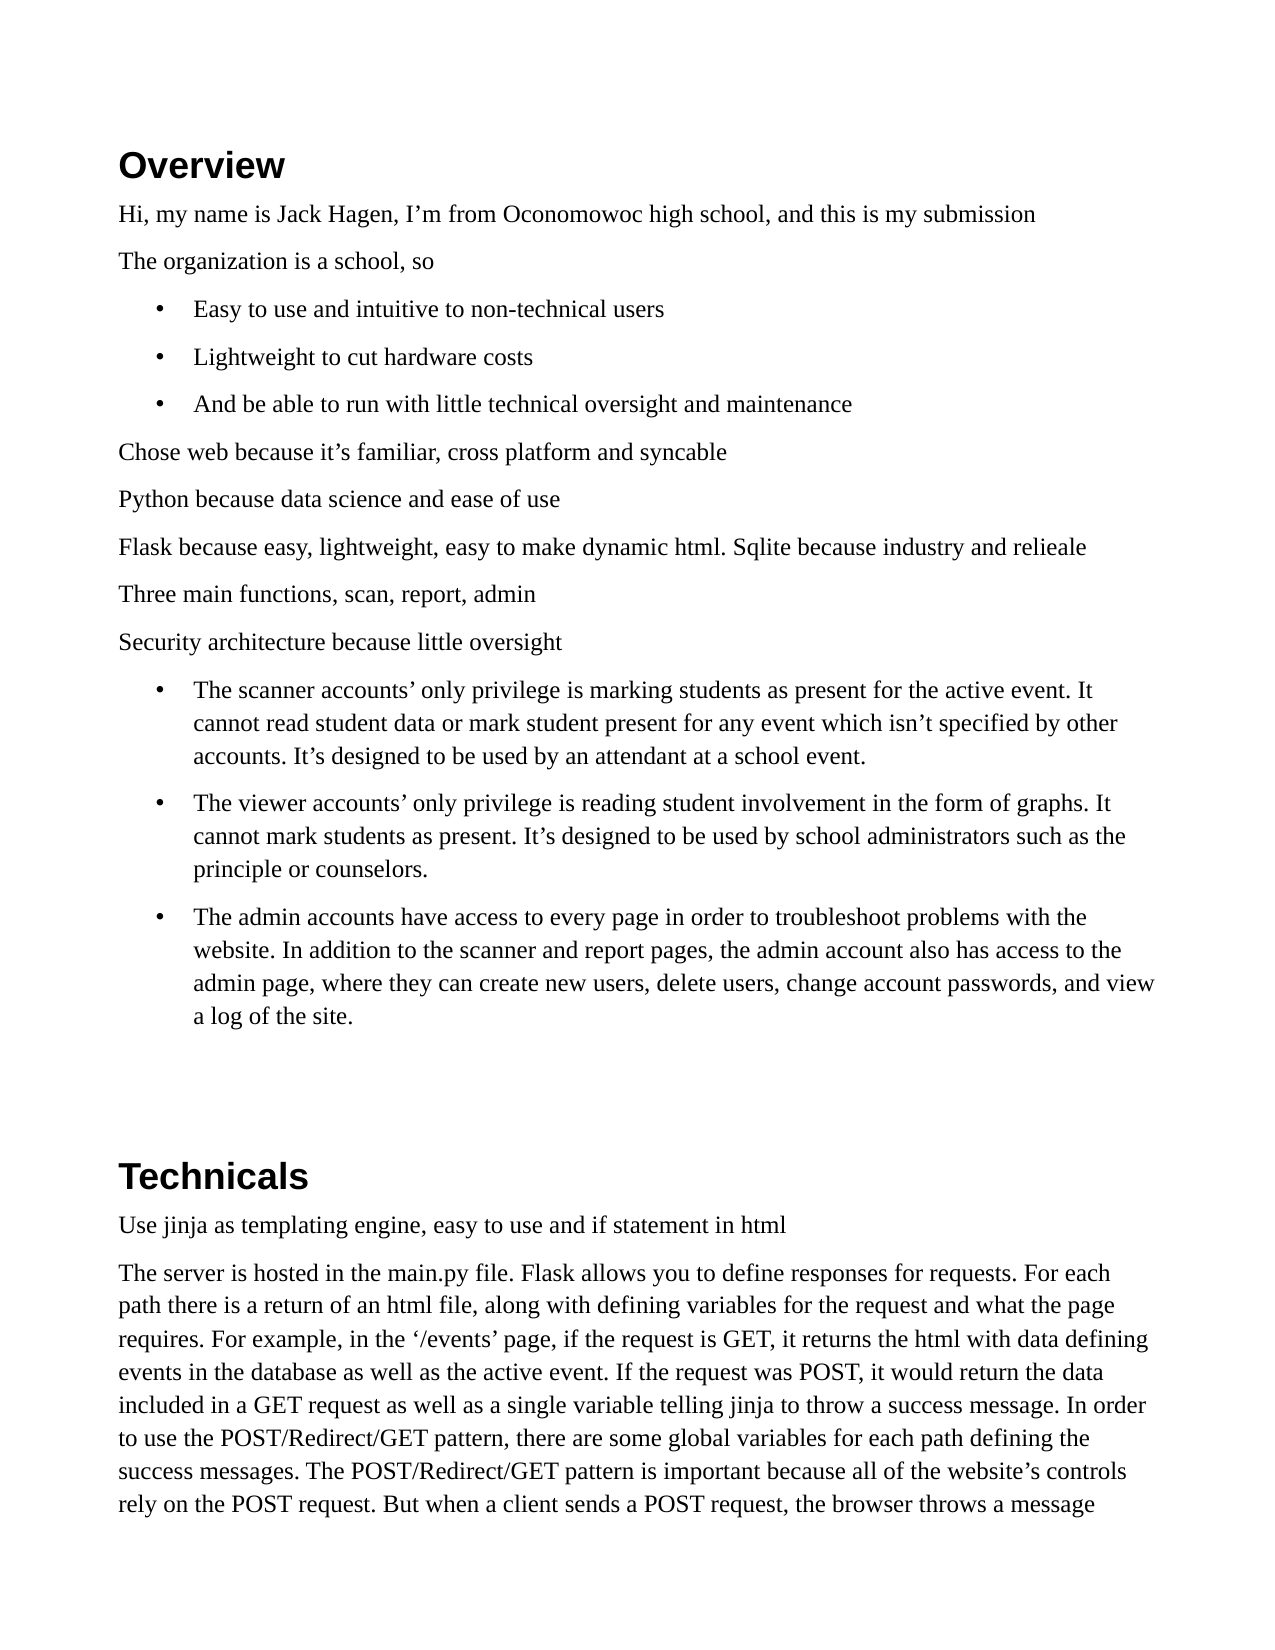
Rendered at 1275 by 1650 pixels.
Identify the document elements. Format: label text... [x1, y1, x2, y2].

text Chose web because it’s familiar, cross platform and syncable [118, 437, 1157, 466]
list Lightweight to cut hardware costs [156, 342, 1157, 370]
text Security architecture because little oversight [118, 627, 1157, 656]
text Use jinja as templating engine, easy to use and if statement in html [118, 1210, 1157, 1239]
list The scanner accounts’ only privilege is marking students as present for the active event. It cannot read student data or mark student present for any event which isn’t specified by other accounts. It’s designed to be used by an attendant at a school event. [156, 675, 1157, 769]
subtitle Overview [118, 143, 1157, 186]
list And be able to run with little technical oversight and maintenance [156, 389, 1157, 418]
text Three main functions, scan, report, admin [118, 579, 1157, 608]
text The server is hosted in the main.py file. Flask allows you to define responses for requests. For each path there is a return of an html file, along with defining variables for the request and what the page requires. For example, in the ‘/events’ page, if the request is GET, it returns the html with data defining events in the database as well as the active event. If the request was POST, it would return the data included in a GET request as well as a single variable telling jinja to throw a success message. In order to use the POST/Redirect/GET pattern, there are some global variables for each path defining the success messages. The POST/Redirect/GET pattern is important because all of the website’s controls rely on the POST request. But when a client sends a POST request, the browser throws a message [118, 1258, 1157, 1517]
list Easy to use and intuitive to non-technical users [156, 294, 1157, 323]
list The viewer accounts’ only privilege is reading student involvement in the form of graphs. It cannot mark students as present. It’s designed to be used by school administrators such as the principle or counselors. [156, 788, 1157, 883]
text The organization is a school, so [118, 246, 1157, 275]
text Hi, my name is Jack Hagen, I’m from Oconomowoc high school, and this is my submission [118, 199, 1157, 227]
text Flask because easy, lightweight, easy to make dynamic html. Sqlite because industry and relieale [118, 532, 1157, 561]
text Python because data science and ease of use [118, 484, 1157, 513]
list The admin accounts have access to every page in order to troubleshoot problems with the website. In addition to the scanner and report pages, the admin account also has access to the admin page, where they can create new users, delete users, change account passwords, and view a log of the site. [156, 902, 1157, 1030]
subtitle Technicals [118, 1154, 1157, 1197]
